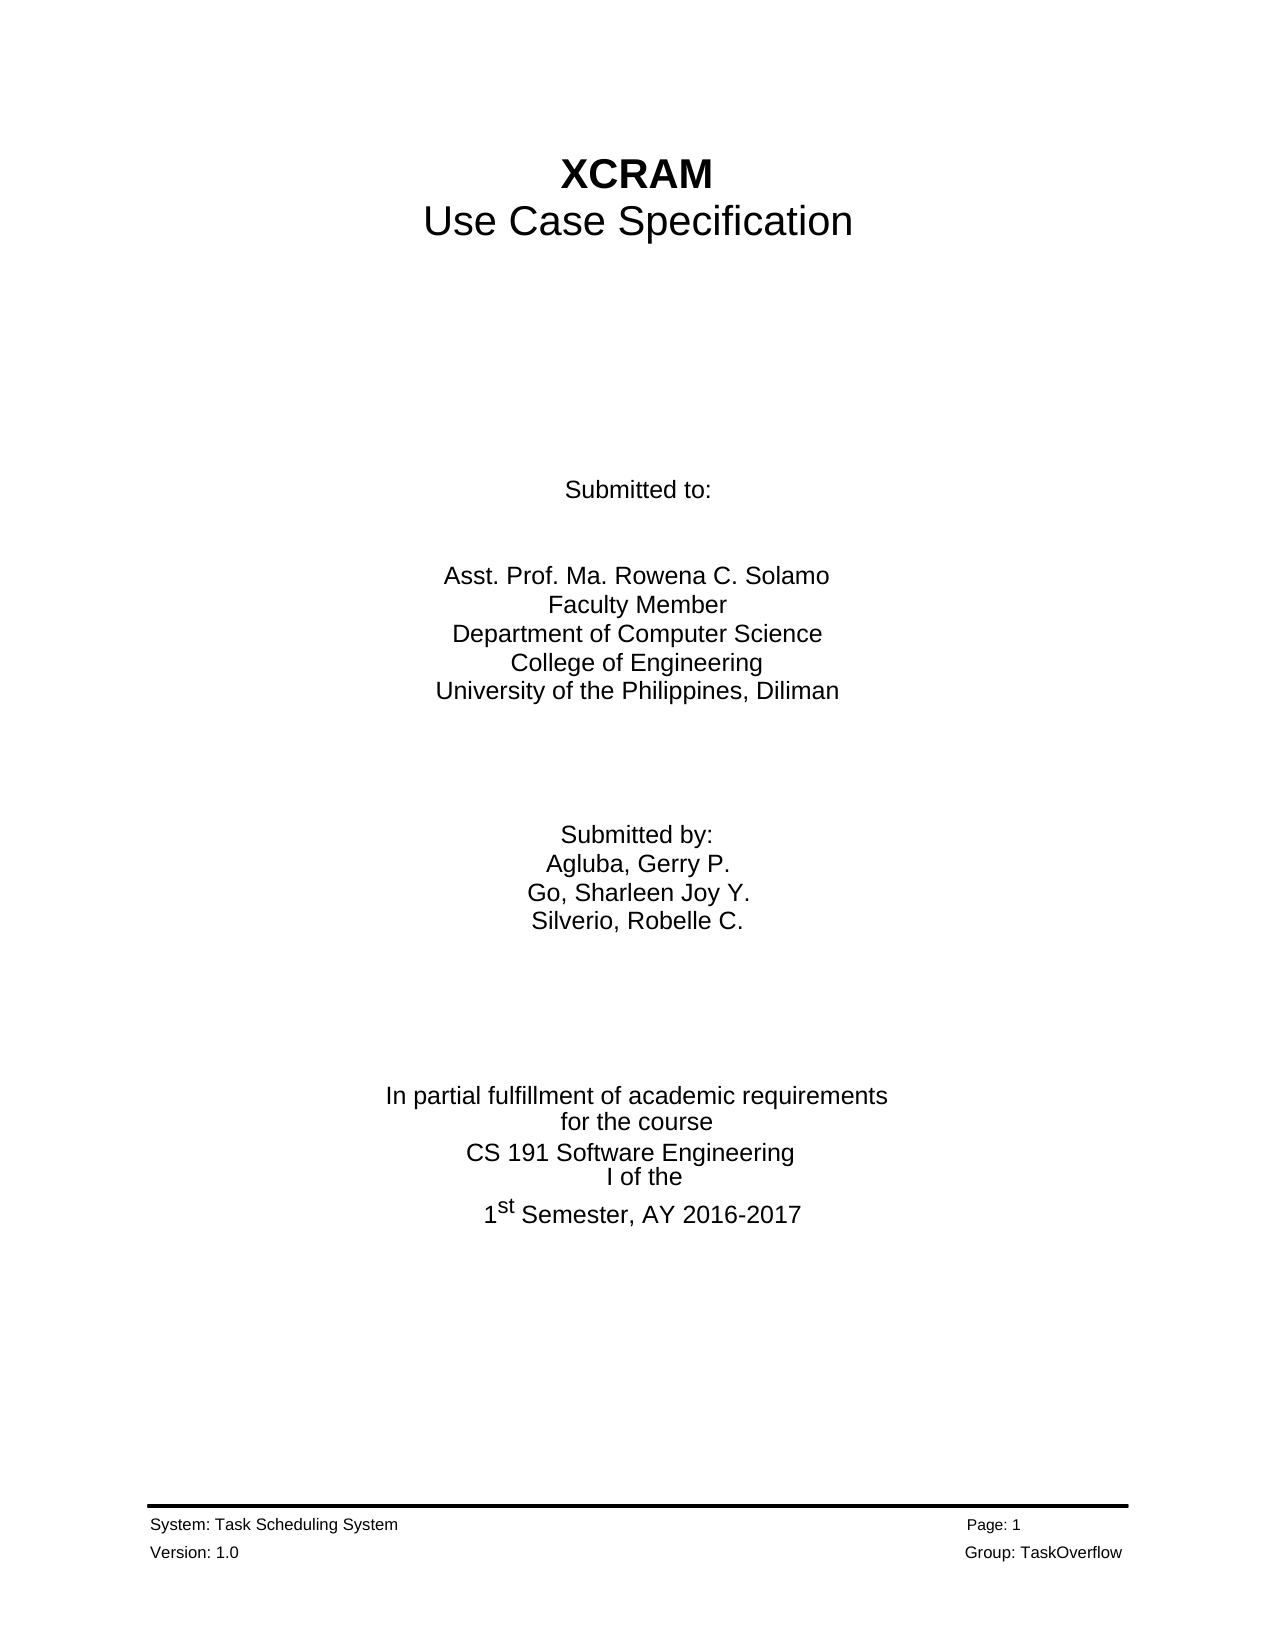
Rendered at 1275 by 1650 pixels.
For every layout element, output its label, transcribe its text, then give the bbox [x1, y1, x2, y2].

text XCRAM [560, 149, 1125, 197]
text University of the Philippines, Diliman [435, 676, 1125, 705]
text System: Task Scheduling System Page: 1 [150, 1508, 1125, 1536]
text Faculty Member [548, 590, 1125, 619]
text Asst. Prof. Ma. Rowena C. Solamo [444, 561, 1125, 590]
text Version: 1.0 Group: TaskOverflow [150, 1536, 1125, 1564]
text Submitted by: [560, 820, 1125, 849]
text Go, Sharleen Joy Y. [527, 877, 1125, 906]
text CS 191 Software Engineering I of the [466, 1141, 808, 1191]
text Department of Computer Science [452, 619, 1125, 647]
text Silverio, Robelle C. [531, 906, 1125, 935]
text Use Case Specification [423, 197, 1125, 245]
text Agluba, Gerry P. [546, 849, 1125, 877]
text 1st Semester, AY 2016-2017 [483, 1192, 1125, 1231]
text College of Engineering [510, 647, 1125, 676]
text Submitted to: [564, 475, 1125, 504]
text In partial fulfillment of academic requirements for the course [385, 1084, 889, 1136]
